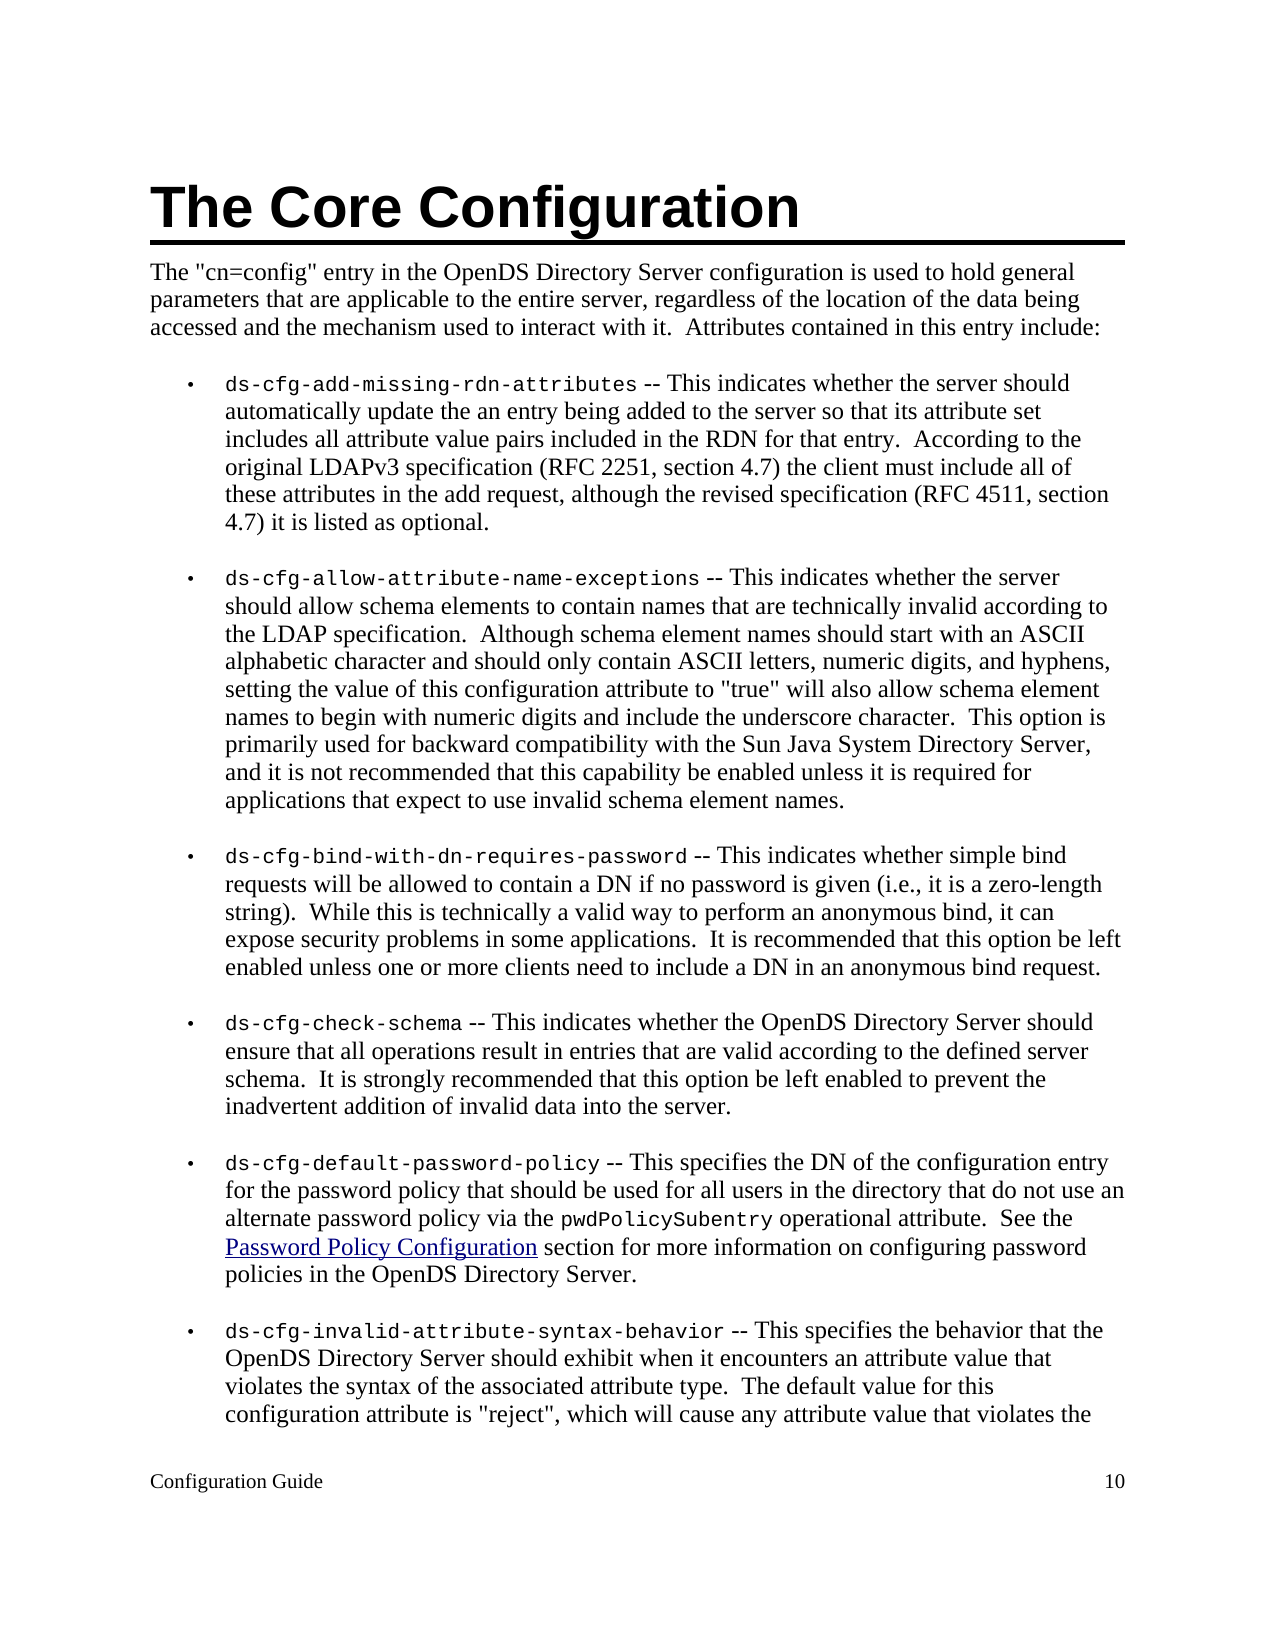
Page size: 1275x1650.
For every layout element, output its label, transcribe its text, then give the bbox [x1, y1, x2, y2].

list ds-cfg-invalid-attribute-syntax-behavior -- This specifies the behavior that the OpenDS Directory Server should exhibit when it encounters an attribute value that violates the syntax of the associated attribute type. The default value for this configuration attribute is "reject", which will cause any attribute value that violates the [187, 1316, 1125, 1427]
text The "cn=config" entry in the OpenDS Directory Server configuration is used to hold general parameters that are applicable to the entire server, regardless of the location of the data being accessed and the mechanism used to interact with it. Attributes contained in this entry include: [150, 258, 1125, 341]
list ds-cfg-check-schema -- This indicates whether the OpenDS Directory Server should ensure that all operations result in entries that are valid according to the defined server schema. It is strongly recommended that this option be left enabled to prevent the inadvertent addition of invalid data into the server. [187, 1008, 1125, 1120]
list ds-cfg-bind-with-dn-requires-password -- This indicates whether simple bind requests will be allowed to contain a DN if no password is given (i.e., it is a zero-length string). While this is technically a valid way to perform an anonymous bind, it can expose security problems in some applications. It is recommended that this option be left enabled unless one or more clients need to include a DN in an anonymous bind request. [187, 841, 1125, 981]
list ds-cfg-allow-attribute-name-exceptions -- This indicates whether the server should allow schema elements to contain names that are technically invalid according to the LDAP specification. Although schema element names should start with an ASCII alphabetic character and should only contain ASCII letters, numeric digits, and hyphens, setting the value of this configuration attribute to "true" will also allow schema element names to begin with numeric digits and include the underscore character. This option is primarily used for backward compatibility with the Sun Java System Directory Server, and it is not recommended that this capability be enabled unless it is required for applications that expect to use invalid schema element names. [187, 563, 1125, 814]
list ds-cfg-add-missing-rdn-attributes -- This indicates whether the server should automatically update the an entry being added to the server so that its attribute set includes all attribute value pairs included in the RDN for that entry. According to the original LDAPv3 specification (RFC 2251, section 4.7) the client must include all of these attributes in the add request, although the revised specification (RFC 4511, section 4.7) it is listed as optional. [187, 369, 1125, 536]
subtitle The Core Configuration [150, 175, 1125, 240]
list ds-cfg-default-password-policy -- This specifies the DN of the configuration entry for the password policy that should be used for all users in the directory that do not use an alternate password policy via the pwdPolicySubentry operational attribute. See the Password Policy Configuration section for more information on configuring password policies in the OpenDS Directory Server. [187, 1148, 1125, 1288]
